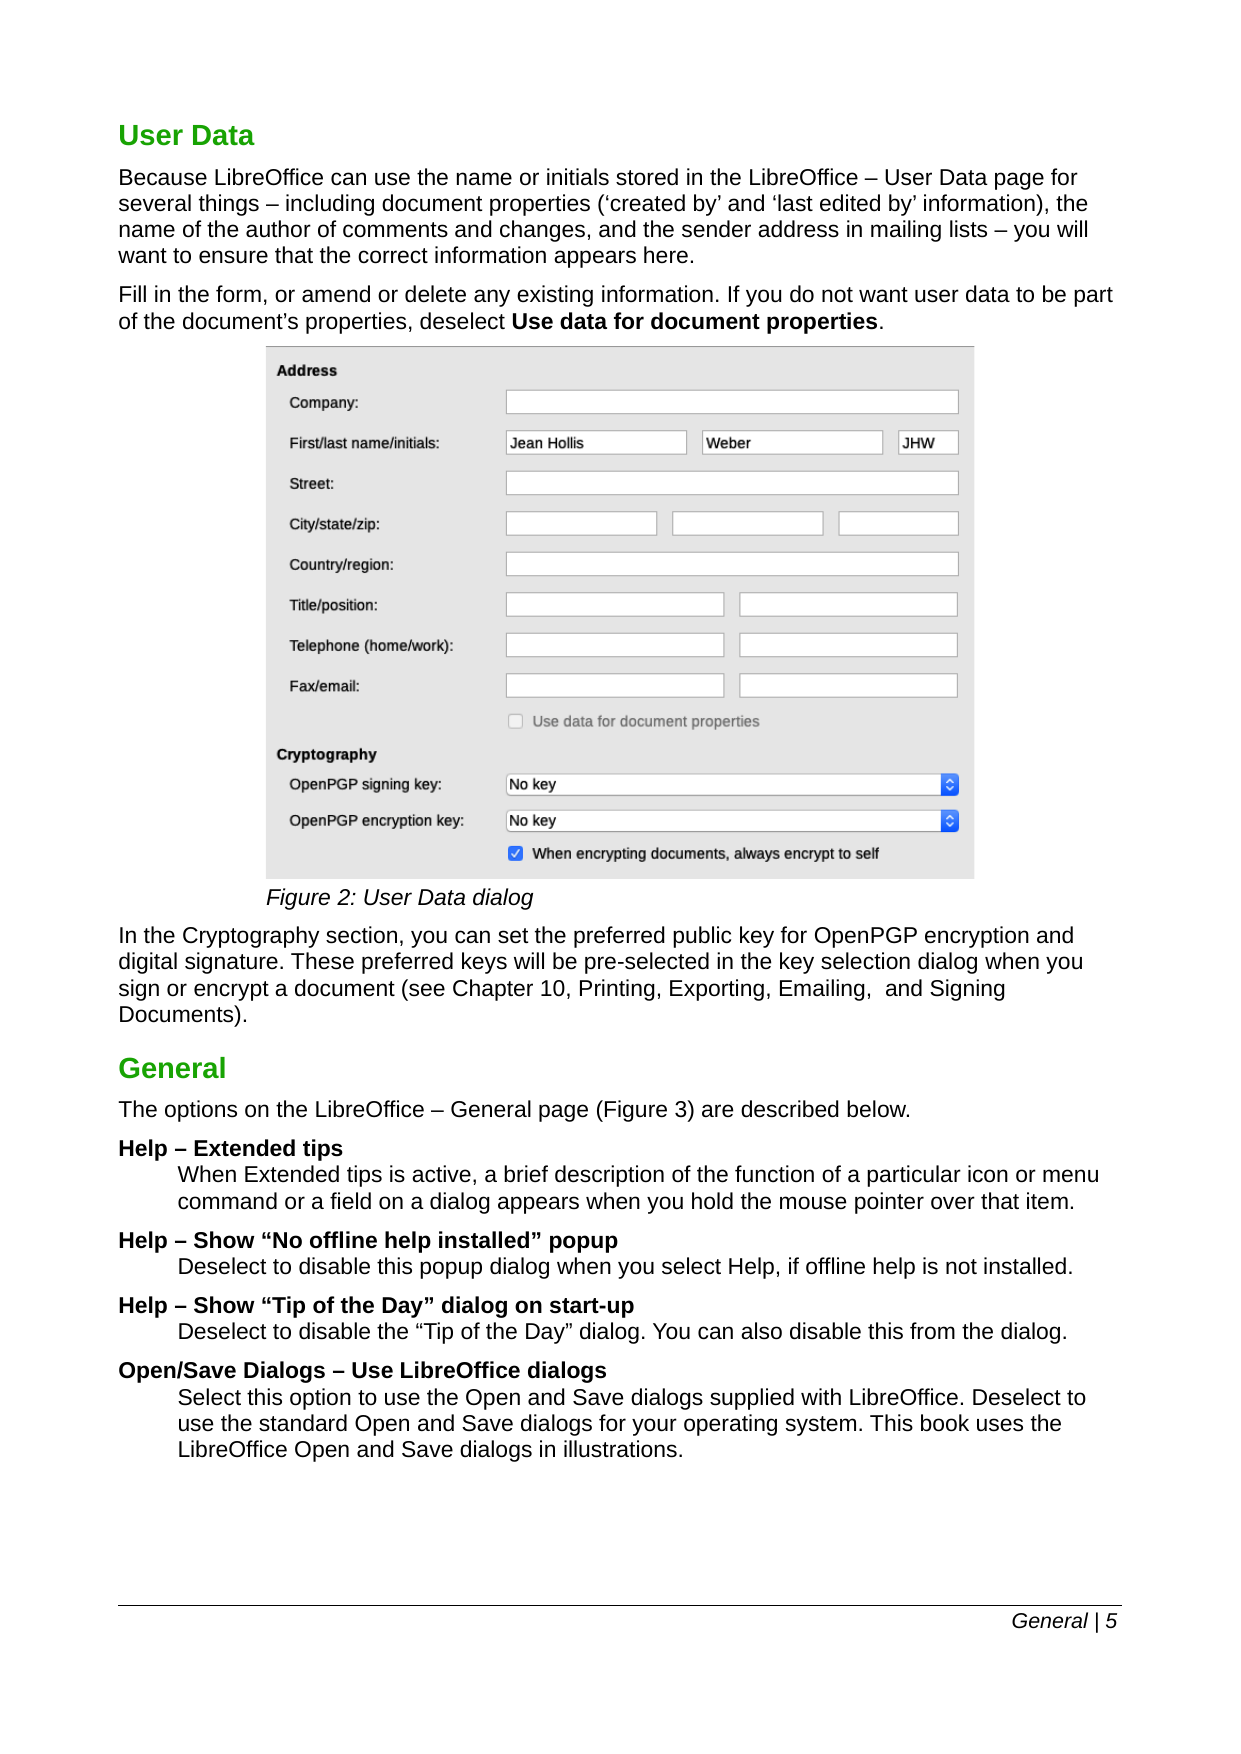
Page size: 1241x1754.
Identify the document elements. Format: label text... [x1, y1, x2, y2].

text Select this option to use the Open and Save dialogs supplied with LibreOffice. Deselect to use the standard Open and Save dialogs for your operating system. This book uses the LibreOffice Open and Save dialogs in illustrations. [177, 1383, 1122, 1462]
text When Extended tips is active, a brief description of the function of a particular icon or menu command or a field on a dialog appears when you hold the mouse pointer over that item. [177, 1161, 1122, 1214]
picture [265, 346, 975, 879]
subtitle General [118, 1051, 1122, 1084]
text Figure 2: User Data dialog [266, 879, 974, 910]
text The options on the LibreOffice – General page (Figure 3) are described below. [118, 1096, 1122, 1123]
text Deselect to disable this popup dialog when you select Help, if offline help is not installed. [177, 1253, 1122, 1279]
text Help – Show “Tip of the Day” dialog on start-up [118, 1292, 1122, 1318]
subtitle User Data [118, 118, 1122, 152]
text Deselect to disable the “Tip of the Day” dialog. You can also disable this from the dialog. [177, 1318, 1122, 1344]
text Fill in the form, or amend or delete any existing information. If you do not want user data to be part of the document’s properties, deselect Use data for document properties. [118, 281, 1122, 334]
text Because LibreOffice can use the name or initials stored in the LibreOffice – User Data page for several things – including document properties (‘created by’ and ‘last edited by’ information), the name of the author of comments and changes, and the sender address in mailing lists – you will want to ensure that the correct information appears here. [118, 163, 1122, 269]
text Open/Save Dialogs – Use LibreOffice dialogs [118, 1357, 1122, 1383]
text In the Cryptography section, you can set the preferred public key for OpenPGP encryption and digital signature. These preferred keys will be pre-selected in the key selection dialog when you sign or encrypt a document (see Chapter 10, Printing, Exporting, Emailing, and Signing Documents). [118, 922, 1122, 1027]
text Help – Show “No offline help installed” popup [118, 1227, 1122, 1253]
text Help – Extended tips [118, 1135, 1122, 1161]
